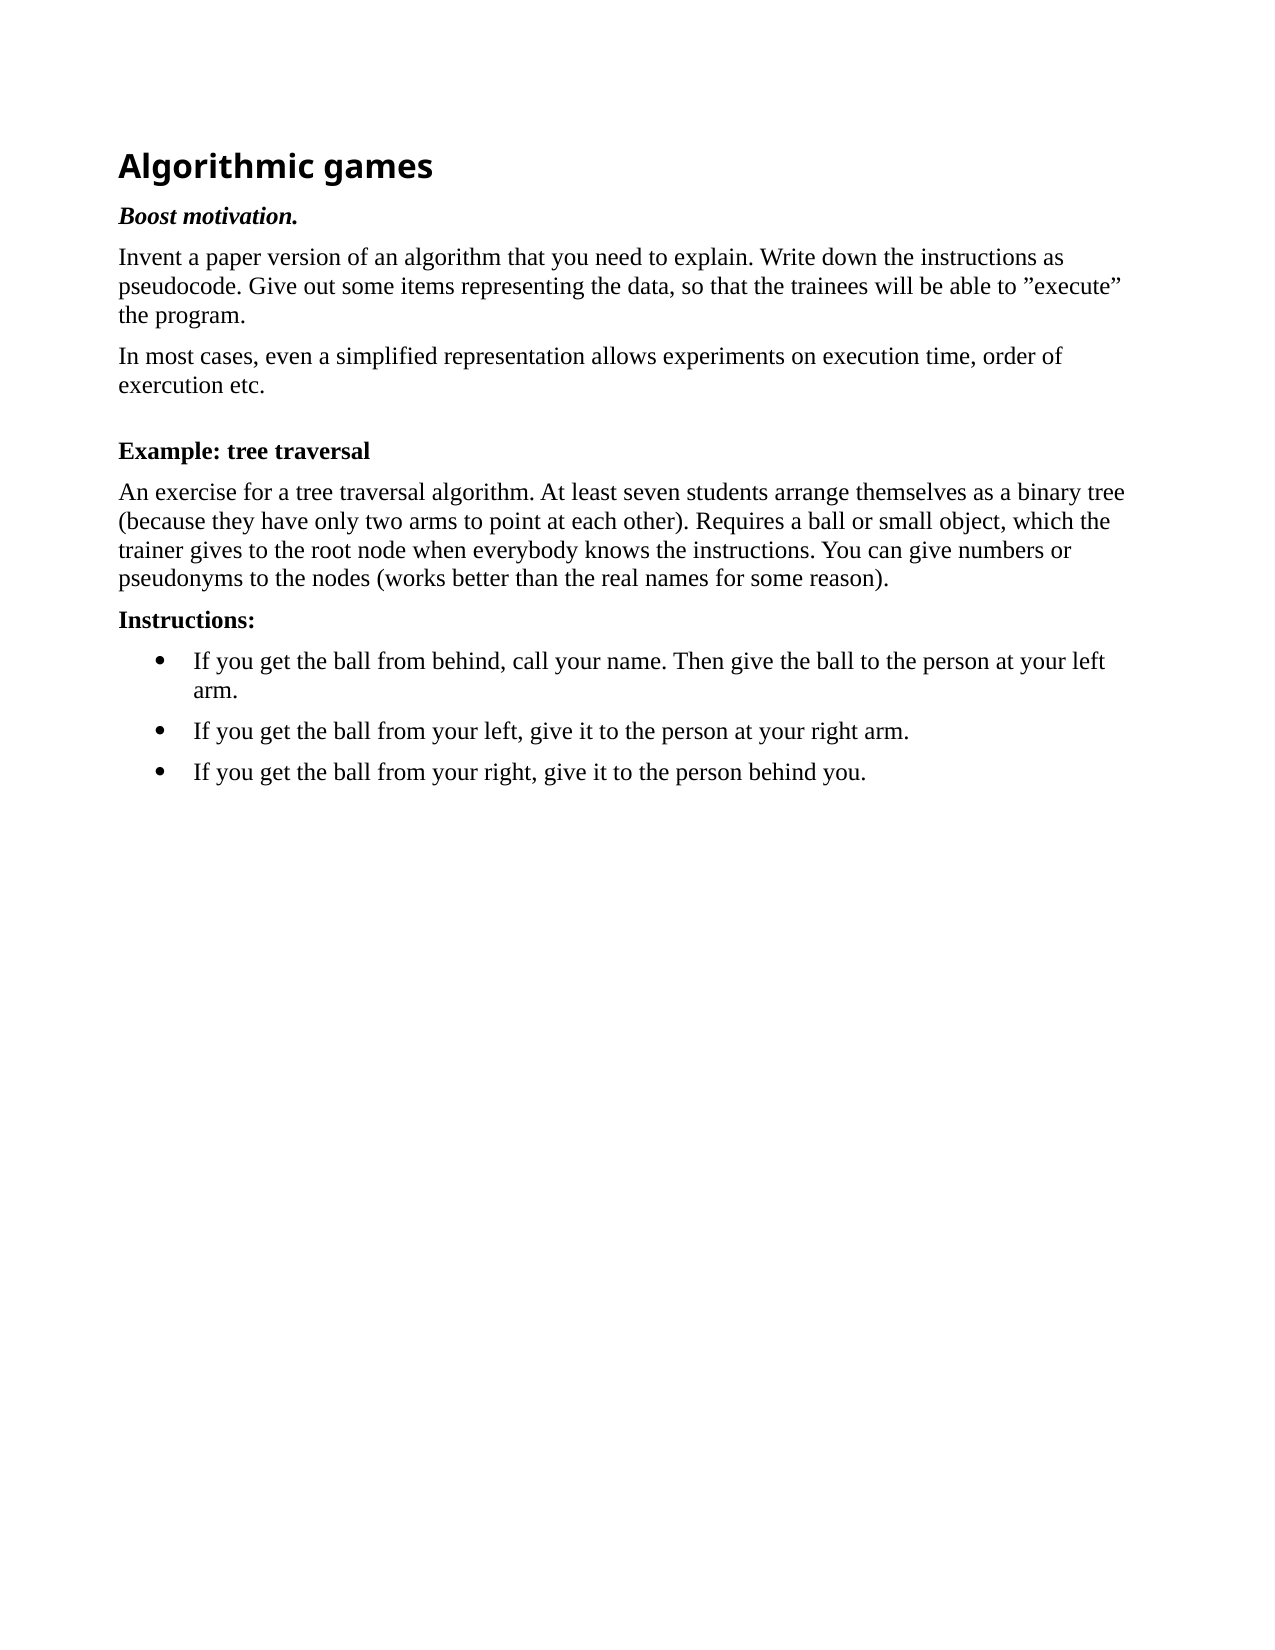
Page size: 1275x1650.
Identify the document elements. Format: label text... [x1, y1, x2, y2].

subtitle Algorithmic games [118, 143, 1157, 188]
text Example: tree traversal [118, 436, 1157, 465]
list If you get the ball from your left, give it to the person at your right arm. [156, 716, 1157, 745]
list If you get the ball from your right, give it to the person behind you. [156, 757, 1157, 786]
text Boost motivation. [118, 201, 1157, 230]
list If you get the ball from behind, call your name. Then give the ball to the person at your left arm. [156, 646, 1157, 703]
text An exercise for a tree traversal algorithm. At least seven students arrange themselves as a binary tree (because they have only two arms to point at each other). Requires a ball or small object, which the trainer gives to the root node when everybody knows the instructions. You can give numbers or pseudonyms to the nodes (works better than the real names for some reason). [118, 477, 1157, 592]
text Instructions: [118, 605, 1157, 633]
text Invent a paper version of an algorithm that you need to explain. Write down the instructions as pseudocode. Give out some items representing the data, so that the trainees will be able to ”execute” the program. [118, 242, 1157, 328]
text In most cases, even a simplified representation allows experiments on execution time, order of exercution etc. [118, 341, 1157, 398]
